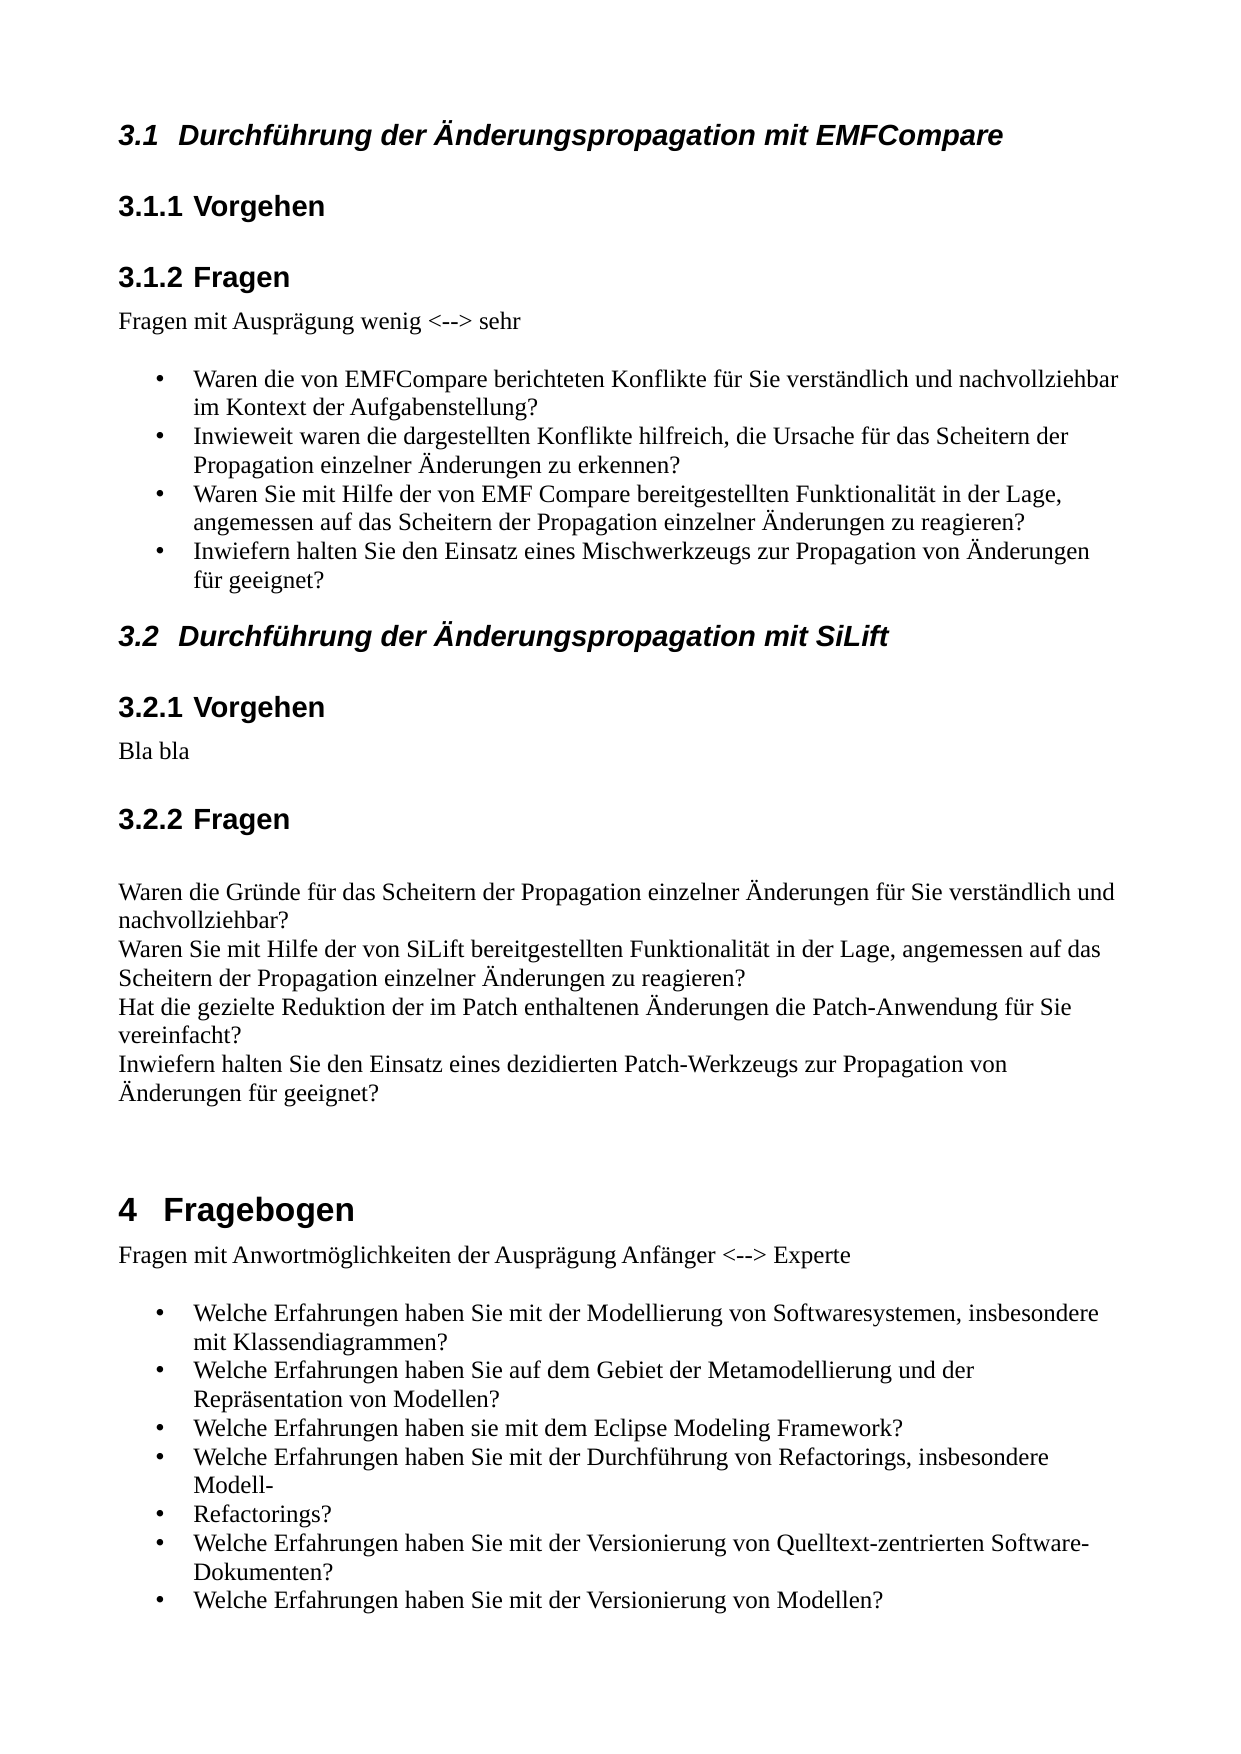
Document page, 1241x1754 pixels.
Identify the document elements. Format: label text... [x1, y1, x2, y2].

text Waren Sie mit Hilfe der von SiLift bereitgestellten Funktionalität in der Lage, angemessen auf das Scheitern der Propagation einzelner Änderungen zu reagieren? [118, 934, 1122, 992]
text Fragen mit Anwortmöglichkeiten der Ausprägung Anfänger <--> Experte [118, 1241, 1122, 1269]
list Inwiefern halten Sie den Einsatz eines Mischwerkzeugs zur Propagation von Änderungen für geeignet? [156, 536, 1122, 594]
text Hat die gezielte Reduktion der im Patch enthaltenen Änderungen die Patch-Anwendung für Sie vereinfacht? [118, 992, 1122, 1049]
text Inwiefern halten Sie den Einsatz eines dezidierten Patch-Werkzeugs zur Propagation von Änderungen für geeignet? [118, 1049, 1122, 1107]
list Welche Erfahrungen haben Sie mit der Versionierung von Modellen? [156, 1586, 1122, 1614]
subtitle Fragebogen [118, 1189, 1122, 1228]
subtitle Durchführung der Änderungspropagation mit EMFCompare [118, 118, 1122, 152]
list Waren die von EMFCompare berichteten Konflikte für Sie verständlich und nachvollziehbar im Kontext der Aufgabenstellung? [156, 364, 1122, 421]
subtitle Fragen [118, 802, 1122, 836]
list Inwieweit waren die dargestellten Konflikte hilfreich, die Ursache für das Scheitern der Propagation einzelner Änderungen zu erkennen? [156, 421, 1122, 479]
text Fragen mit Ausprägung wenig <--> sehr [118, 306, 1122, 335]
subtitle Durchführung der Änderungspropagation mit SiLift [118, 619, 1122, 652]
text Waren die Gründe für das Scheitern der Propagation einzelner Änderungen für Sie verständlich und nachvollziehbar? [118, 877, 1122, 934]
subtitle Vorgehen [118, 189, 1122, 223]
subtitle Vorgehen [118, 690, 1122, 723]
list Welche Erfahrungen haben Sie auf dem Gebiet der Metamodellierung und der Repräsentation von Modellen? [156, 1356, 1122, 1413]
list Refactorings? [156, 1499, 1122, 1528]
text Bla bla [118, 736, 1122, 764]
list Welche Erfahrungen haben Sie mit der Durchführung von Refactorings, insbesondere Modell- [156, 1442, 1122, 1499]
list Welche Erfahrungen haben Sie mit der Modellierung von Softwaresystemen, insbesondere mit Klassendiagrammen? [156, 1298, 1122, 1356]
subtitle Fragen [118, 260, 1122, 294]
list Welche Erfahrungen haben Sie mit der Versionierung von Quelltext-zentrierten Software-Dokumenten? [156, 1528, 1122, 1586]
list Waren Sie mit Hilfe der von EMF Compare bereitgestellten Funktionalität in der Lage, angemessen auf das Scheitern der Propagation einzelner Änderungen zu reagieren? [156, 479, 1122, 536]
list Welche Erfahrungen haben sie mit dem Eclipse Modeling Framework? [156, 1413, 1122, 1442]
